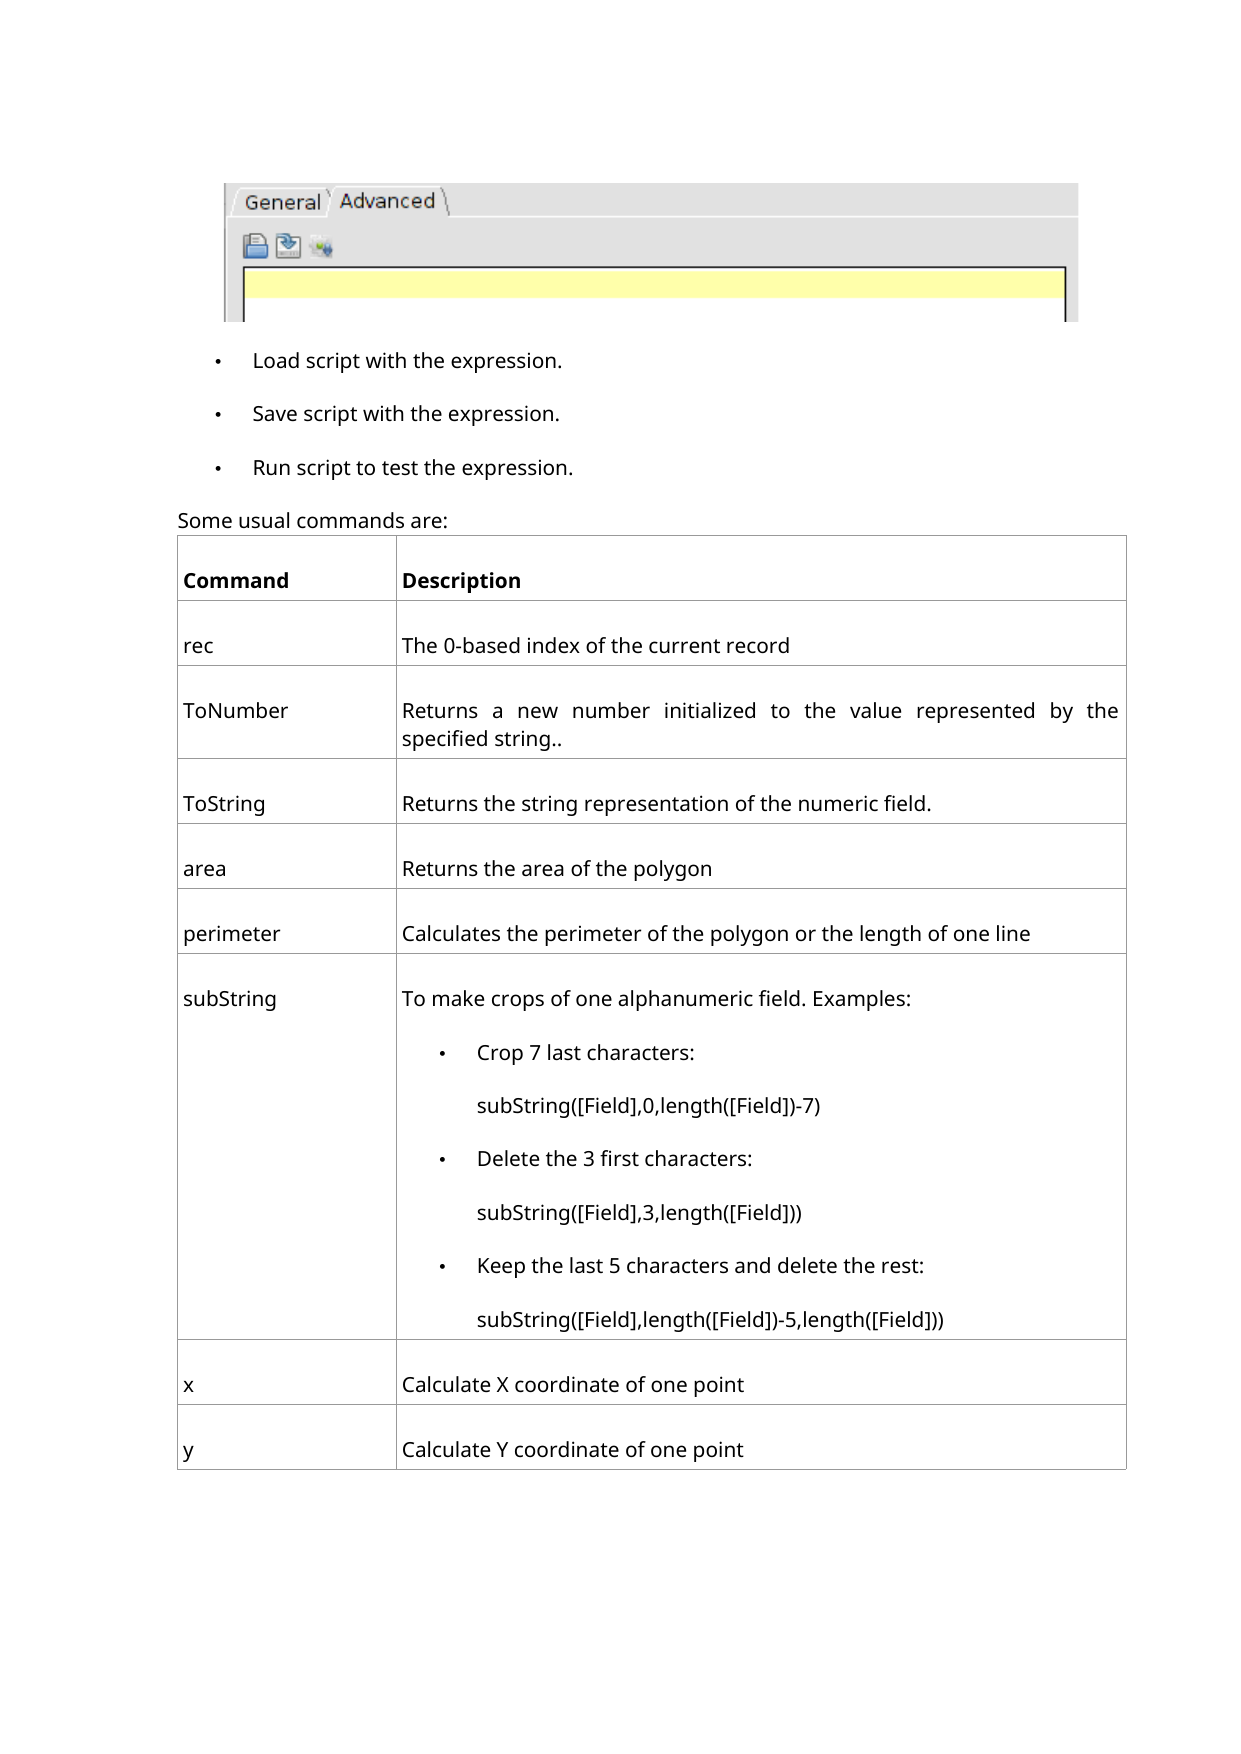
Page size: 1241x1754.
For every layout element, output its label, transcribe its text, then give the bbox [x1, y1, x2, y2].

table_cell Returns a new number initialized to the value represented by the specified string.. [397, 666, 1126, 758]
table_cell y [178, 1405, 396, 1469]
table_cell area [178, 824, 396, 888]
text Some usual commands are: [177, 506, 1125, 535]
table_cell ToNumber [178, 666, 396, 758]
table_cell Calculate X coordinate of one point [397, 1340, 1126, 1404]
table_cell rec [178, 601, 396, 665]
list Save script with the expression. [215, 399, 1125, 428]
table_cell x [178, 1340, 396, 1404]
table_cell To make crops of one alphanumeric field. Examples: Crop 7 last characters: subString([Field],0,length([Field])-7) Delete the 3 first characters: subString([Field],3,length([Field])) Keep the last 5 characters and delete the rest: subString([Field],length([Field])-5,length([Field])) [397, 954, 1126, 1339]
table_cell Returns the string representation of the numeric field. [397, 759, 1126, 823]
list Load script with the expression. [215, 346, 1125, 374]
table_header Description [397, 536, 1126, 600]
table_cell ToString [178, 759, 396, 823]
table_cell Returns the area of the polygon [397, 824, 1126, 888]
table_header Command [178, 536, 396, 600]
picture [223, 183, 1079, 322]
list Run script to test the expression. [215, 453, 1125, 481]
table_cell perimeter [178, 889, 396, 953]
table_cell Calculate Y coordinate of one point [397, 1405, 1126, 1469]
table_cell Calculates the perimeter of the polygon or the length of one line [397, 889, 1126, 953]
table_cell The 0-based index of the current record [397, 601, 1126, 665]
table_cell subString [178, 954, 396, 1339]
